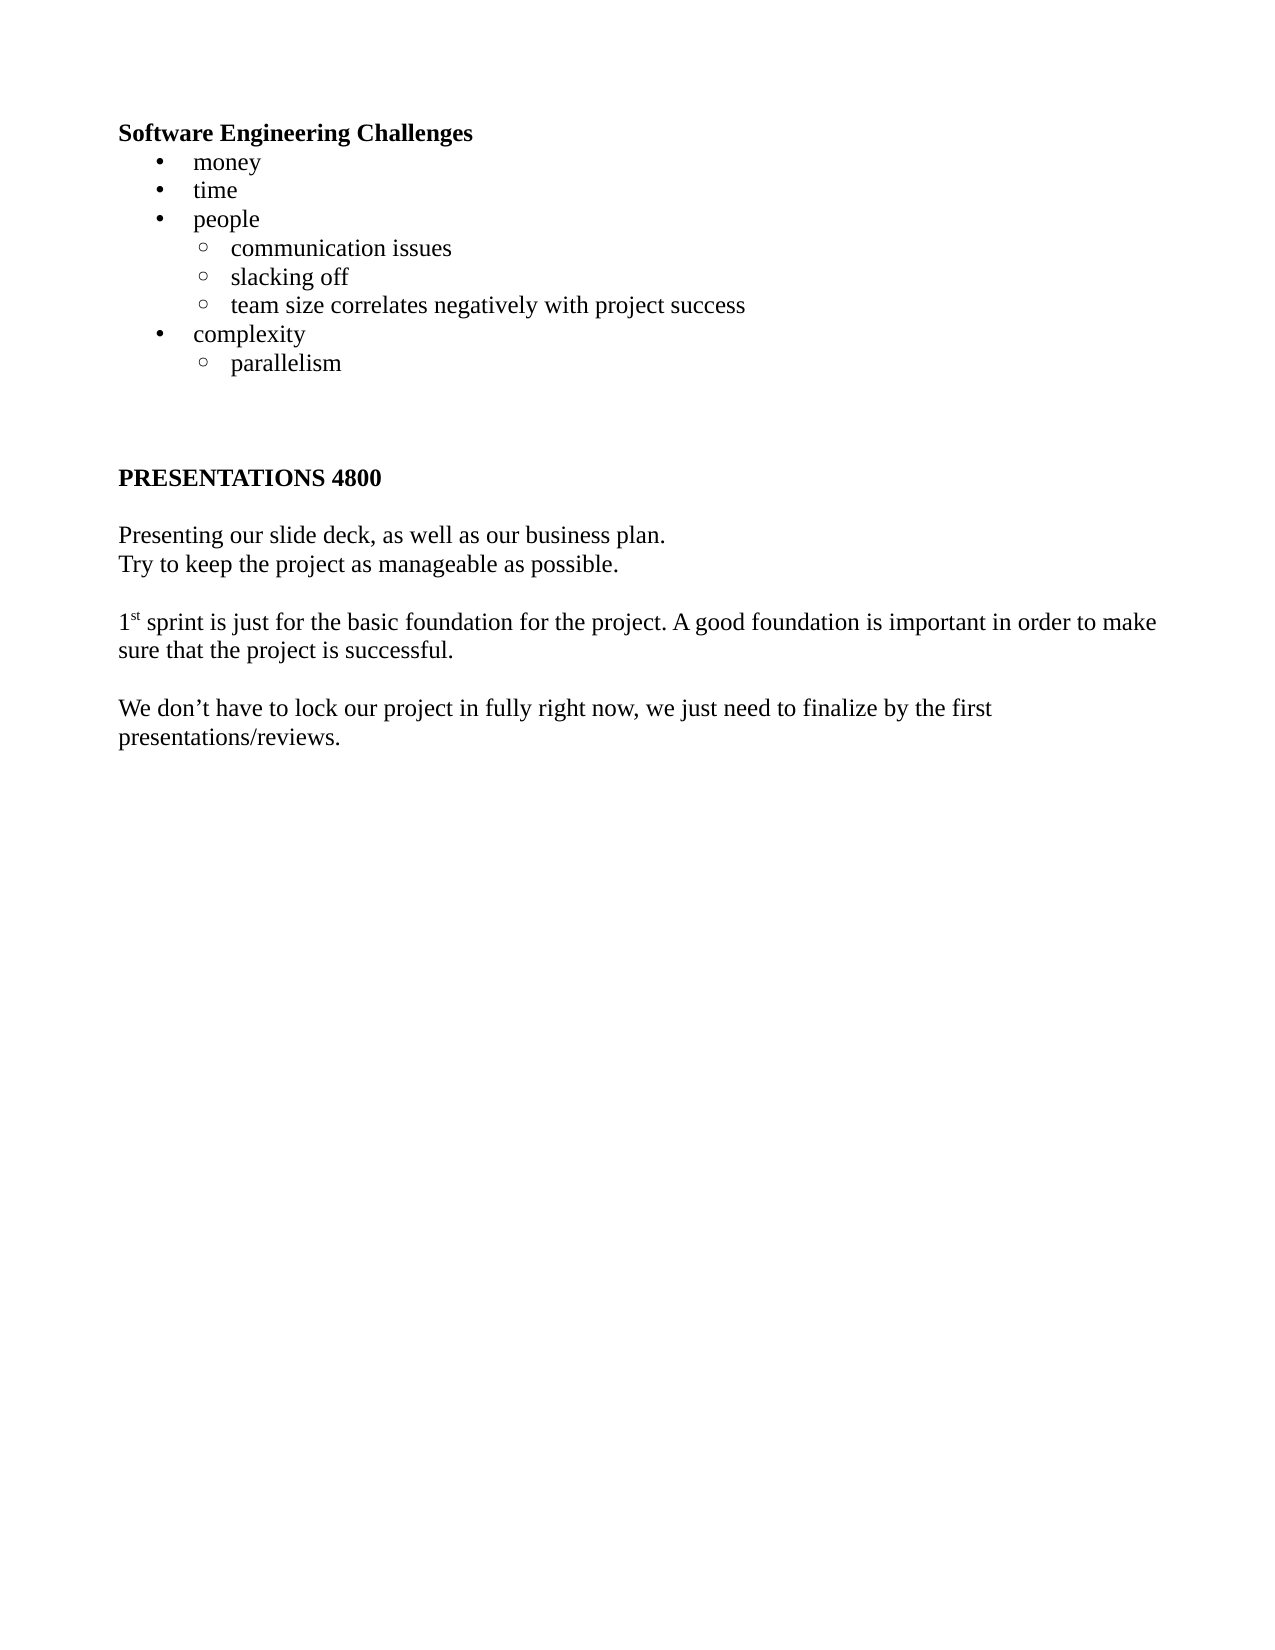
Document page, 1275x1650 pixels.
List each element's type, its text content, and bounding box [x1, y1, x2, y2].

text PRESENTATIONS 4800 [118, 463, 1157, 492]
list communication issues [193, 233, 1157, 262]
list money [156, 147, 1157, 176]
text 1st sprint is just for the basic foundation for the project. A good foundation is important in order to make sure that the project is successful. [118, 607, 1157, 664]
list parallelism [193, 348, 1157, 377]
text Try to keep the project as manageable as possible. [118, 549, 1157, 578]
list team size correlates negatively with project success [193, 291, 1157, 319]
list complexity [156, 319, 1157, 348]
text Software Engineering Challenges [118, 118, 1157, 147]
list people [156, 204, 1157, 233]
list slacking off [193, 262, 1157, 291]
text We don’t have to lock our project in fully right now, we just need to finalize by the first presentations/reviews. [118, 693, 1157, 751]
text Presenting our slide deck, as well as our business plan. [118, 521, 1157, 549]
list time [156, 176, 1157, 204]
